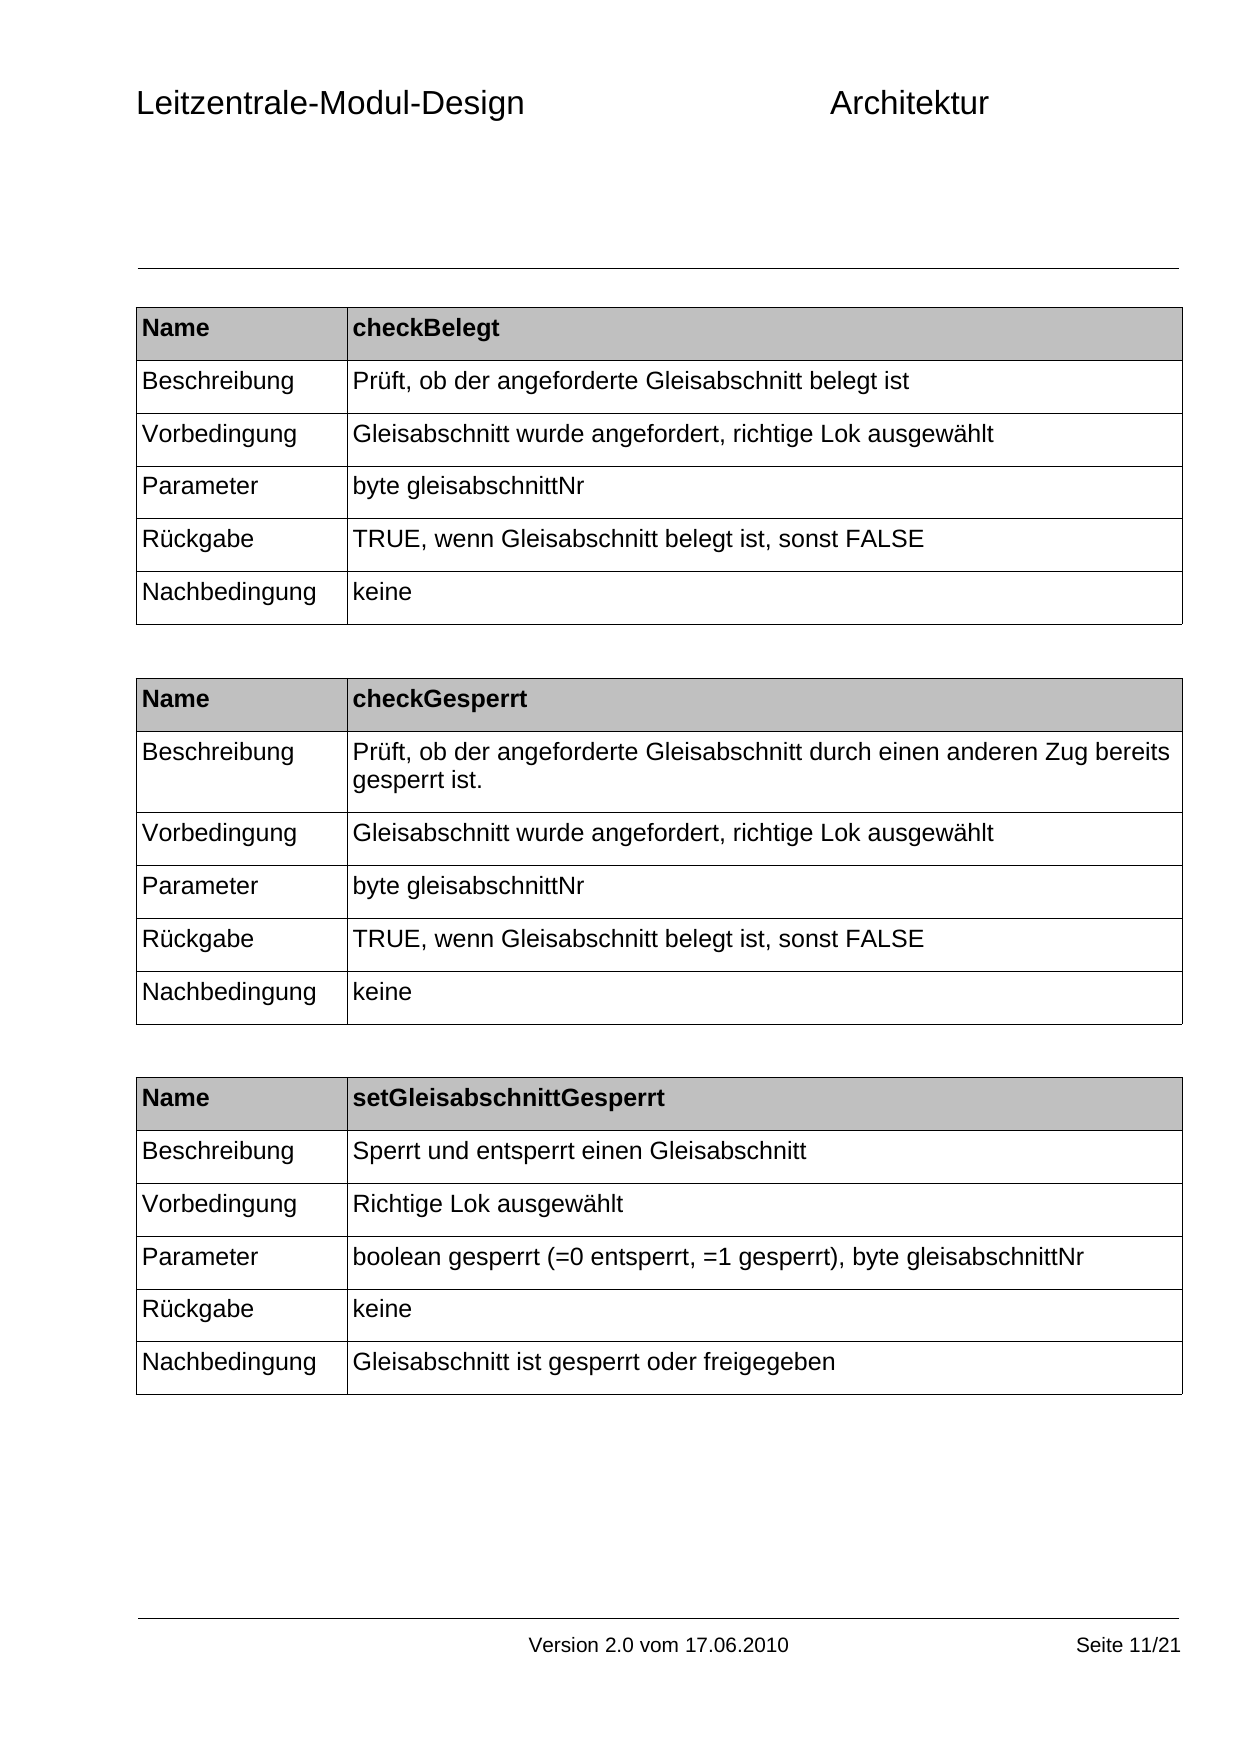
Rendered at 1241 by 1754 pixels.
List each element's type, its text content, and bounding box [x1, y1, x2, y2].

table_cell keine [348, 972, 1182, 1023]
table_header Name [137, 679, 347, 731]
table_cell Nachbedingung [137, 972, 347, 1023]
table_header Name [137, 308, 347, 360]
table_cell keine [348, 1290, 1182, 1341]
table_cell Gleisabschnitt wurde angefordert, richtige Lok ausgewählt [348, 813, 1182, 865]
table_cell byte gleisabschnittNr [348, 866, 1182, 918]
table_cell Nachbedingung [137, 572, 347, 624]
table_cell Gleisabschnitt wurde angefordert, richtige Lok ausgewählt [348, 414, 1182, 466]
table_header setGleisabschnittGesperrt [348, 1078, 1182, 1130]
table_cell Rückgabe [137, 919, 347, 971]
table_cell Nachbedingung [137, 1342, 347, 1394]
table_cell Vorbedingung [137, 813, 347, 865]
table_header checkBelegt [348, 308, 1182, 360]
table_cell Prüft, ob der angeforderte Gleisabschnitt durch einen anderen Zug bereits gesperrt ist. [348, 732, 1182, 812]
table_cell Parameter [137, 467, 347, 518]
table_cell Sperrt und entsperrt einen Gleisabschnitt [348, 1131, 1182, 1183]
table_header checkGesperrt [348, 679, 1182, 731]
table_cell Richtige Lok ausgewählt [348, 1184, 1182, 1236]
table_cell Prüft, ob der angeforderte Gleisabschnitt belegt ist [348, 361, 1182, 413]
table_cell Rückgabe [137, 519, 347, 571]
table_cell TRUE, wenn Gleisabschnitt belegt ist, sonst FALSE [348, 519, 1182, 571]
table_cell Beschreibung [137, 361, 347, 413]
table_cell boolean gesperrt (=0 entsperrt, =1 gesperrt), byte gleisabschnittNr [348, 1237, 1182, 1288]
table_header Name [137, 1078, 347, 1130]
table_cell Vorbedingung [137, 1184, 347, 1236]
table_cell Beschreibung [137, 732, 347, 812]
table_cell Beschreibung [137, 1131, 347, 1183]
table_cell Vorbedingung [137, 414, 347, 466]
table_cell Rückgabe [137, 1290, 347, 1341]
table_cell Gleisabschnitt ist gesperrt oder freigegeben [348, 1342, 1182, 1394]
table_cell byte gleisabschnittNr [348, 467, 1182, 518]
table_cell Parameter [137, 866, 347, 918]
table_cell keine [348, 572, 1182, 624]
table_cell Parameter [137, 1237, 347, 1288]
table_cell TRUE, wenn Gleisabschnitt belegt ist, sonst FALSE [348, 919, 1182, 971]
